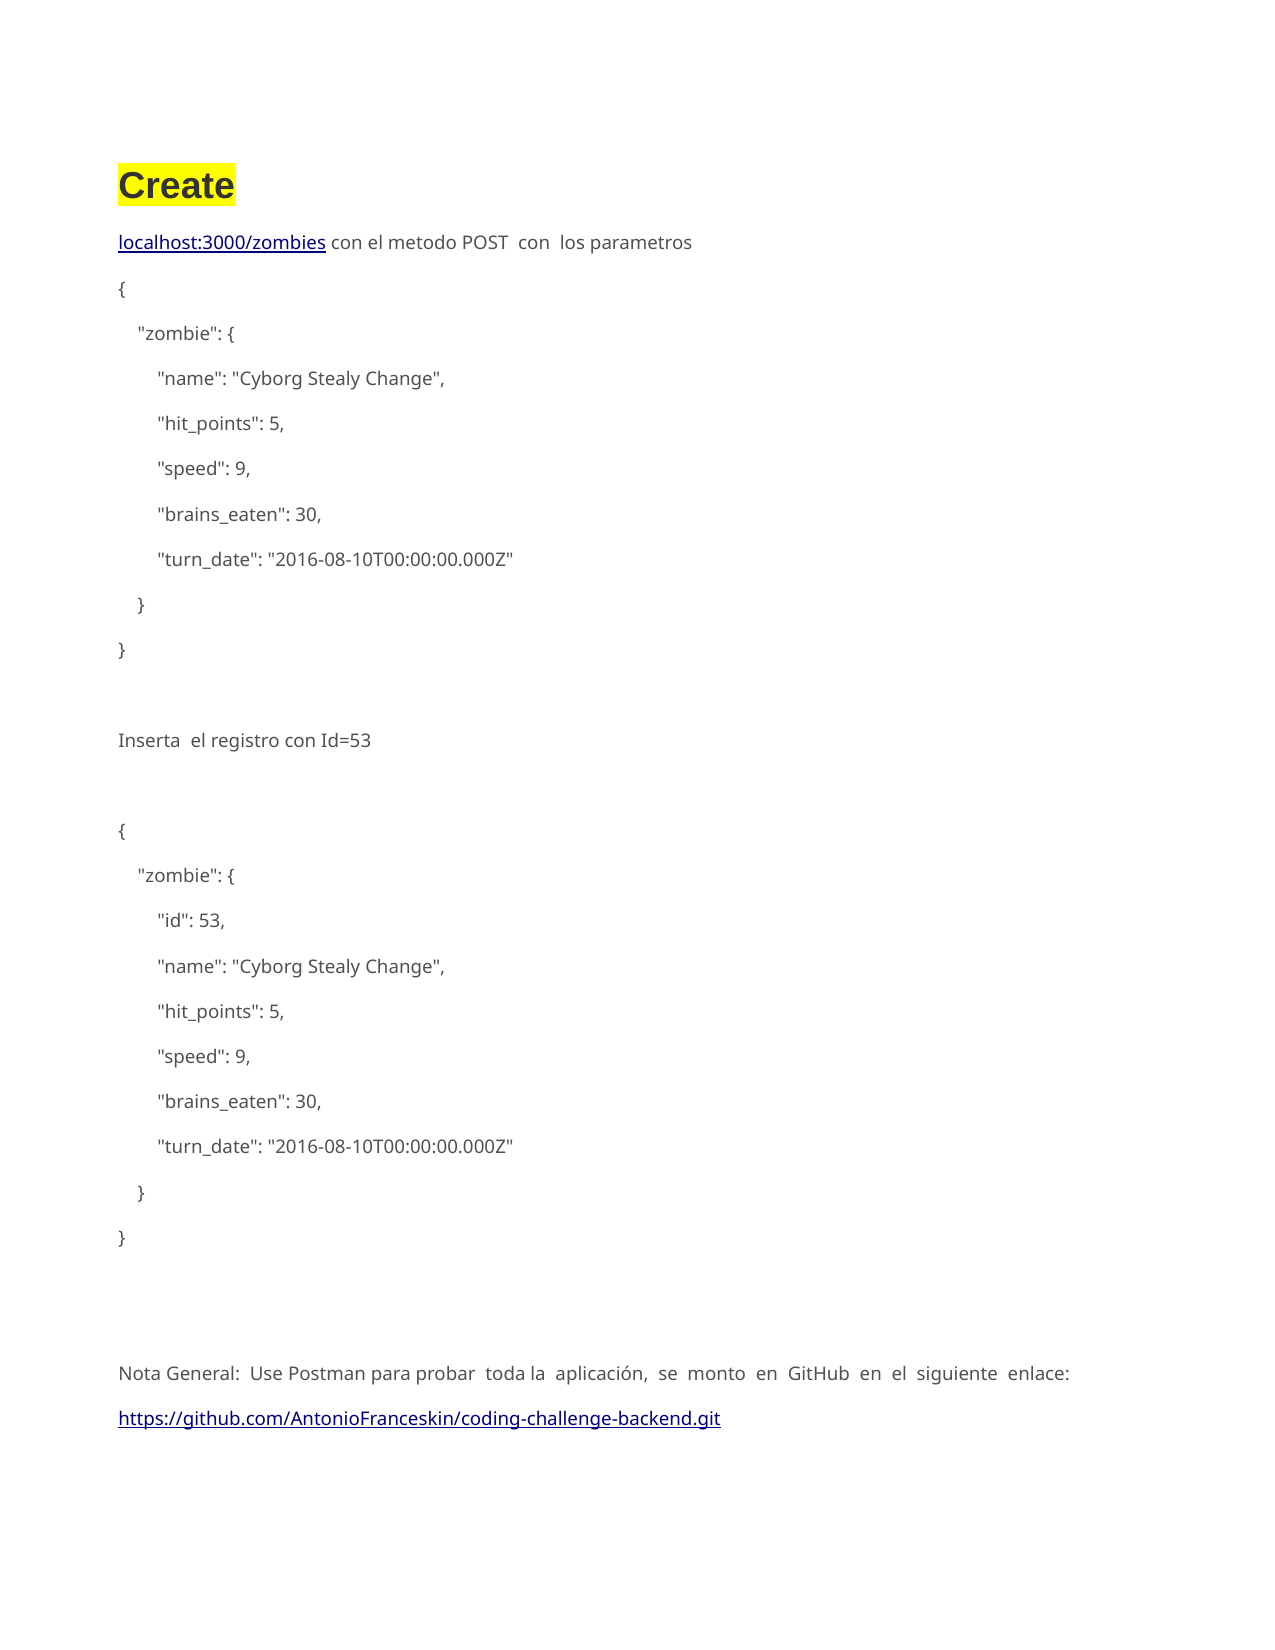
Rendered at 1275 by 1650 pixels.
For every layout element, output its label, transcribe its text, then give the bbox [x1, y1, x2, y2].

text } [118, 591, 1157, 617]
text "zombie": { [118, 862, 1157, 888]
text } [118, 636, 1157, 662]
text Inserta el registro con Id=53 [118, 727, 1157, 752]
text { [118, 275, 1157, 300]
text "name": "Cyborg Stealy Change", [118, 365, 1157, 391]
text "brains_eaten": 30, [118, 501, 1157, 526]
text { [118, 817, 1157, 843]
text "zombie": { [118, 320, 1157, 346]
text "turn_date": "2016-08-10T00:00:00.000Z" [118, 546, 1157, 572]
text "brains_eaten": 30, [118, 1088, 1157, 1114]
text "hit_points": 5, [118, 998, 1157, 1024]
text } [118, 1224, 1157, 1250]
text localhost:3000/zombies con el metodo POST con los parametros [118, 229, 1157, 255]
text "id": 53, [118, 908, 1157, 933]
text Create [118, 163, 1157, 206]
text Nota General: Use Postman para probar toda la aplicación, se monto en GitHub en el siguiente enlace: [118, 1360, 1157, 1385]
text https://github.com/AntonioFranceskin/coding-challenge-backend.git [118, 1405, 1157, 1431]
text "name": "Cyborg Stealy Change", [118, 953, 1157, 978]
text "speed": 9, [118, 456, 1157, 481]
text "turn_date": "2016-08-10T00:00:00.000Z" [118, 1134, 1157, 1159]
text } [118, 1179, 1157, 1204]
text "hit_points": 5, [118, 410, 1157, 436]
text "speed": 9, [118, 1043, 1157, 1069]
